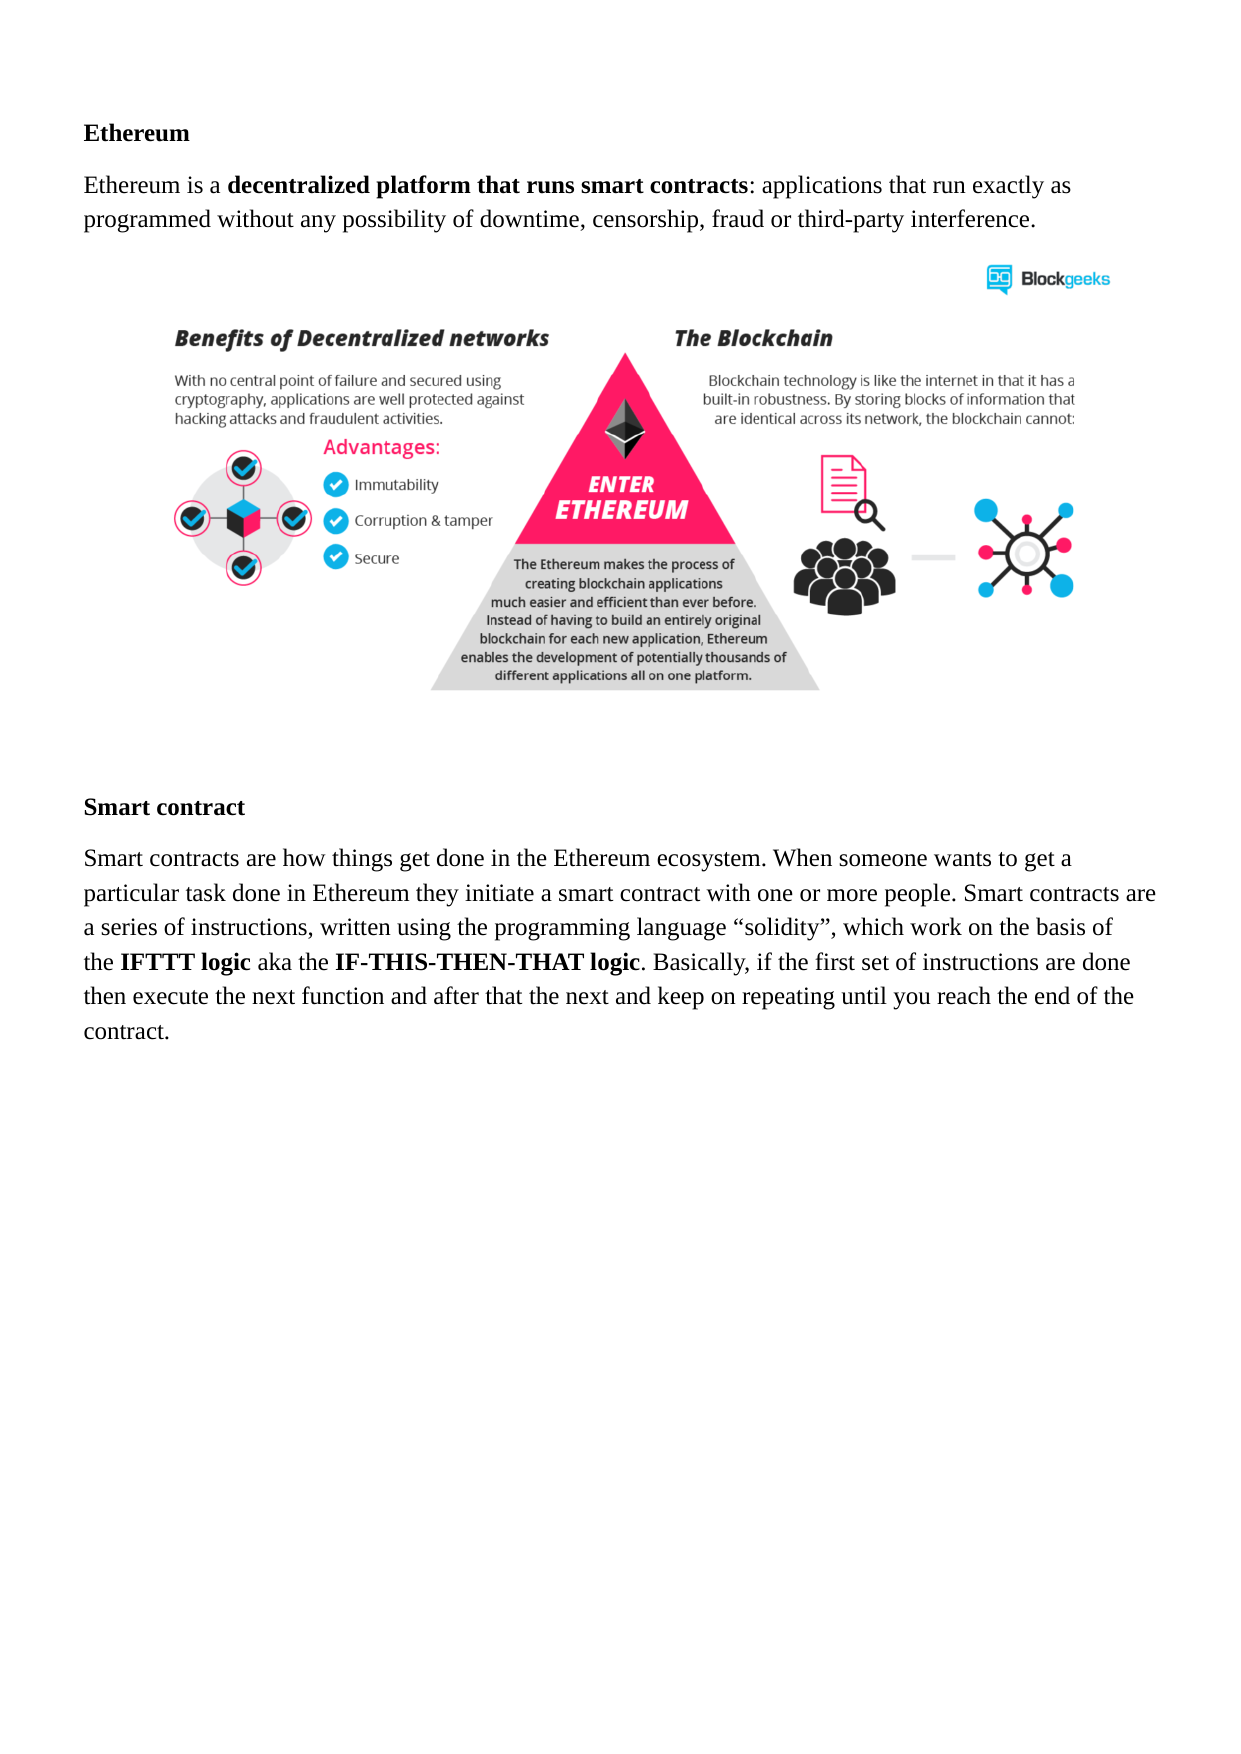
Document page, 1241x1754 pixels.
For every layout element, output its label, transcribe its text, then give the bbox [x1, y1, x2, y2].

text Ethereum [83, 118, 1163, 147]
picture [121, 256, 1126, 735]
text Smart contract [83, 792, 1163, 821]
text Smart contracts are how things get done in the Ethereum ecosystem. When someone wants to get a particular task done in Ethereum they initiate a smart contract with one or more people. Smart contracts are a series of instructions, written using the programming language “solidity”, which work on the basis of the IFTTT logic aka the IF-THIS-THEN-THAT logic. Basically, if the first set of instructions are done then execute the next function and after that the next and keep on repeating until you reach the end of the contract. [83, 843, 1163, 1044]
text Ethereum is a decentralized platform that runs smart contracts: applications that run exactly as programmed without any possibility of downtime, censorship, fraud or third-party interference. [83, 170, 1163, 233]
